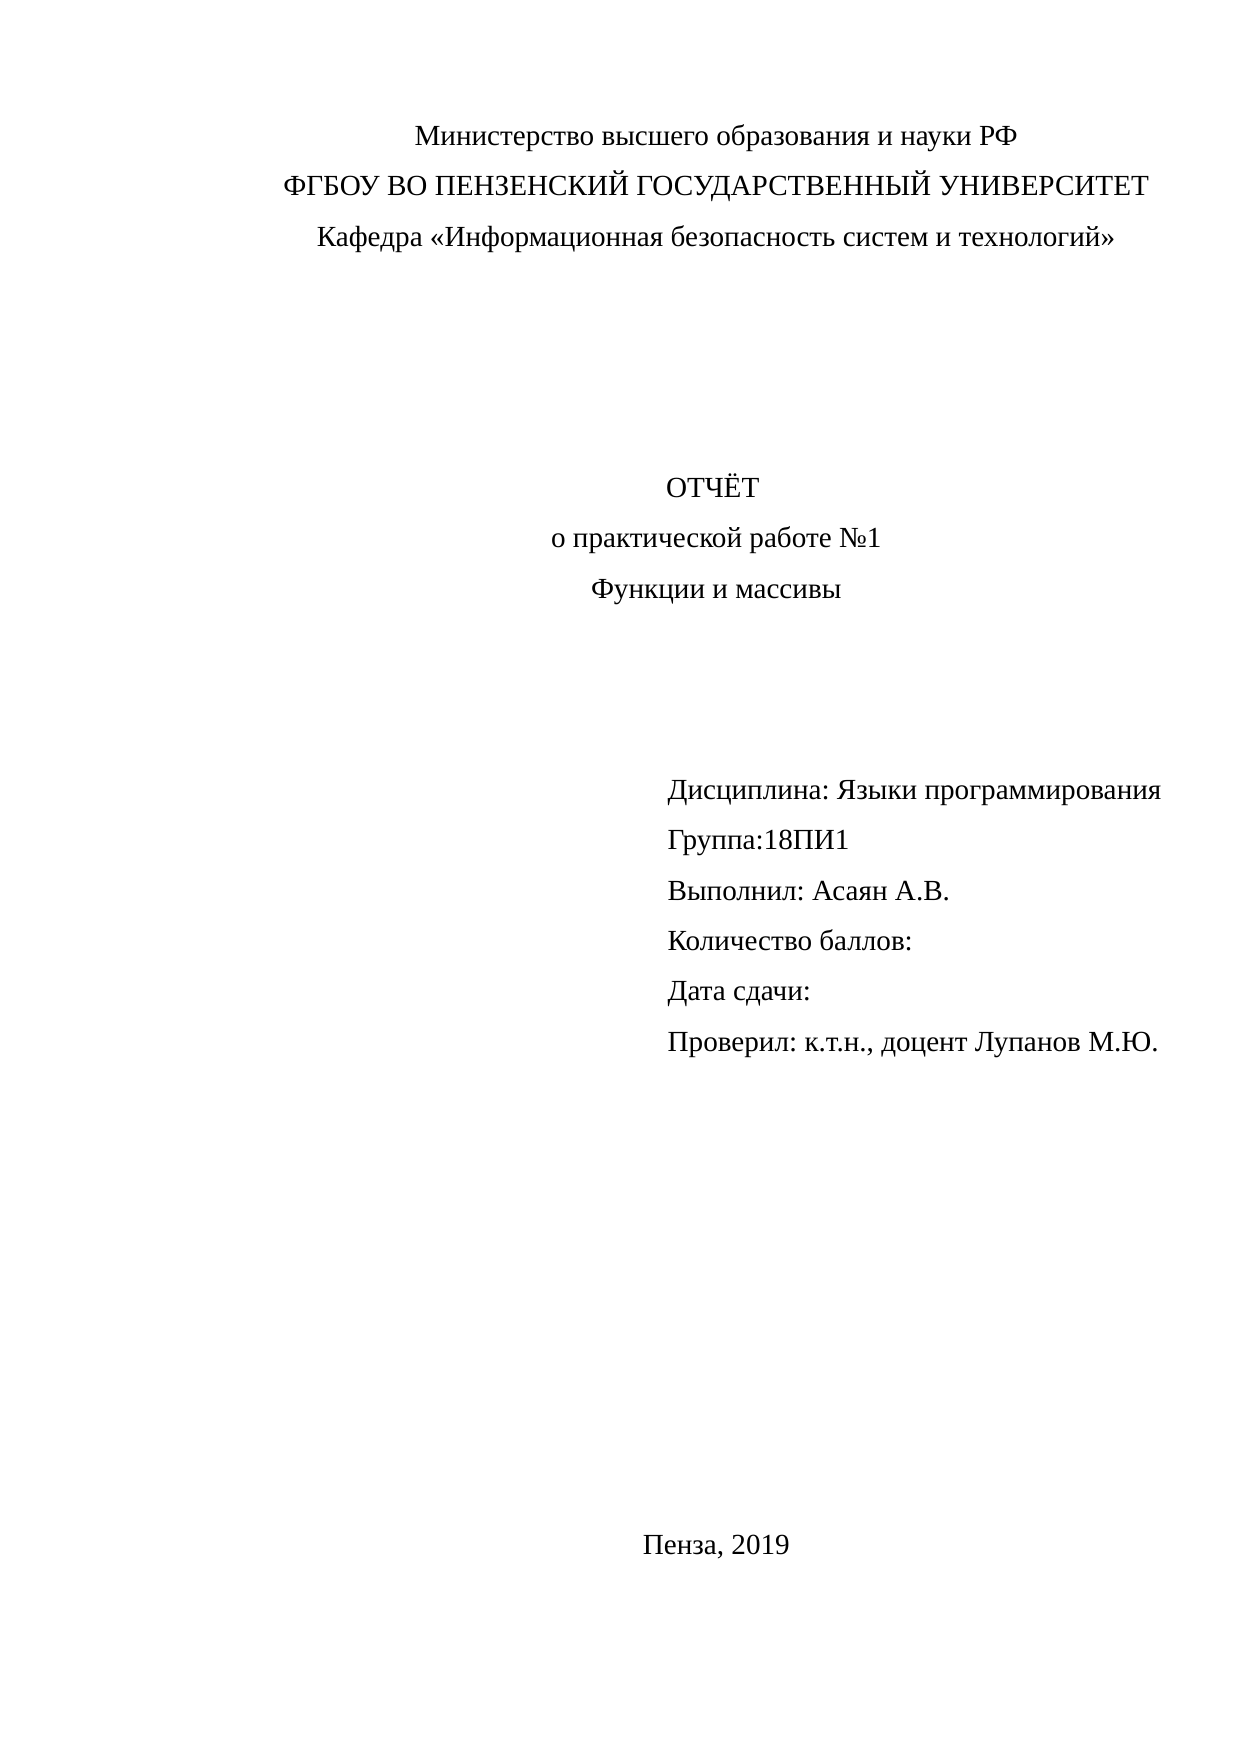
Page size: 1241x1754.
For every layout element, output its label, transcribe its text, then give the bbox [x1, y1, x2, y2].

text ОТЧЁТ [251, 470, 1181, 504]
text Выполнил: Асаян А.В. [667, 873, 1169, 906]
text о практической работе №1 [251, 521, 1181, 554]
text Пенза, 2019 [251, 1527, 1181, 1560]
text Кафедра «Информационная безопасность систем и технологий» [251, 219, 1181, 252]
text Дата сдачи: [667, 973, 1169, 1007]
text Количество баллов: [667, 923, 1169, 957]
text Группа:18ПИ1 [667, 822, 1169, 856]
text Проверил: к.т.н., доцент Лупанов М.Ю. [667, 1024, 1169, 1057]
text Функции и массивы [251, 571, 1181, 604]
text Министерство высшего образования и науки РФ [251, 118, 1181, 152]
text Дисциплина: Языки программирования [667, 772, 1169, 806]
text ФГБОУ ВО ПЕНЗЕНСКИЙ ГОСУДАРСТВЕННЫЙ УНИВЕРСИТЕТ [251, 168, 1181, 202]
